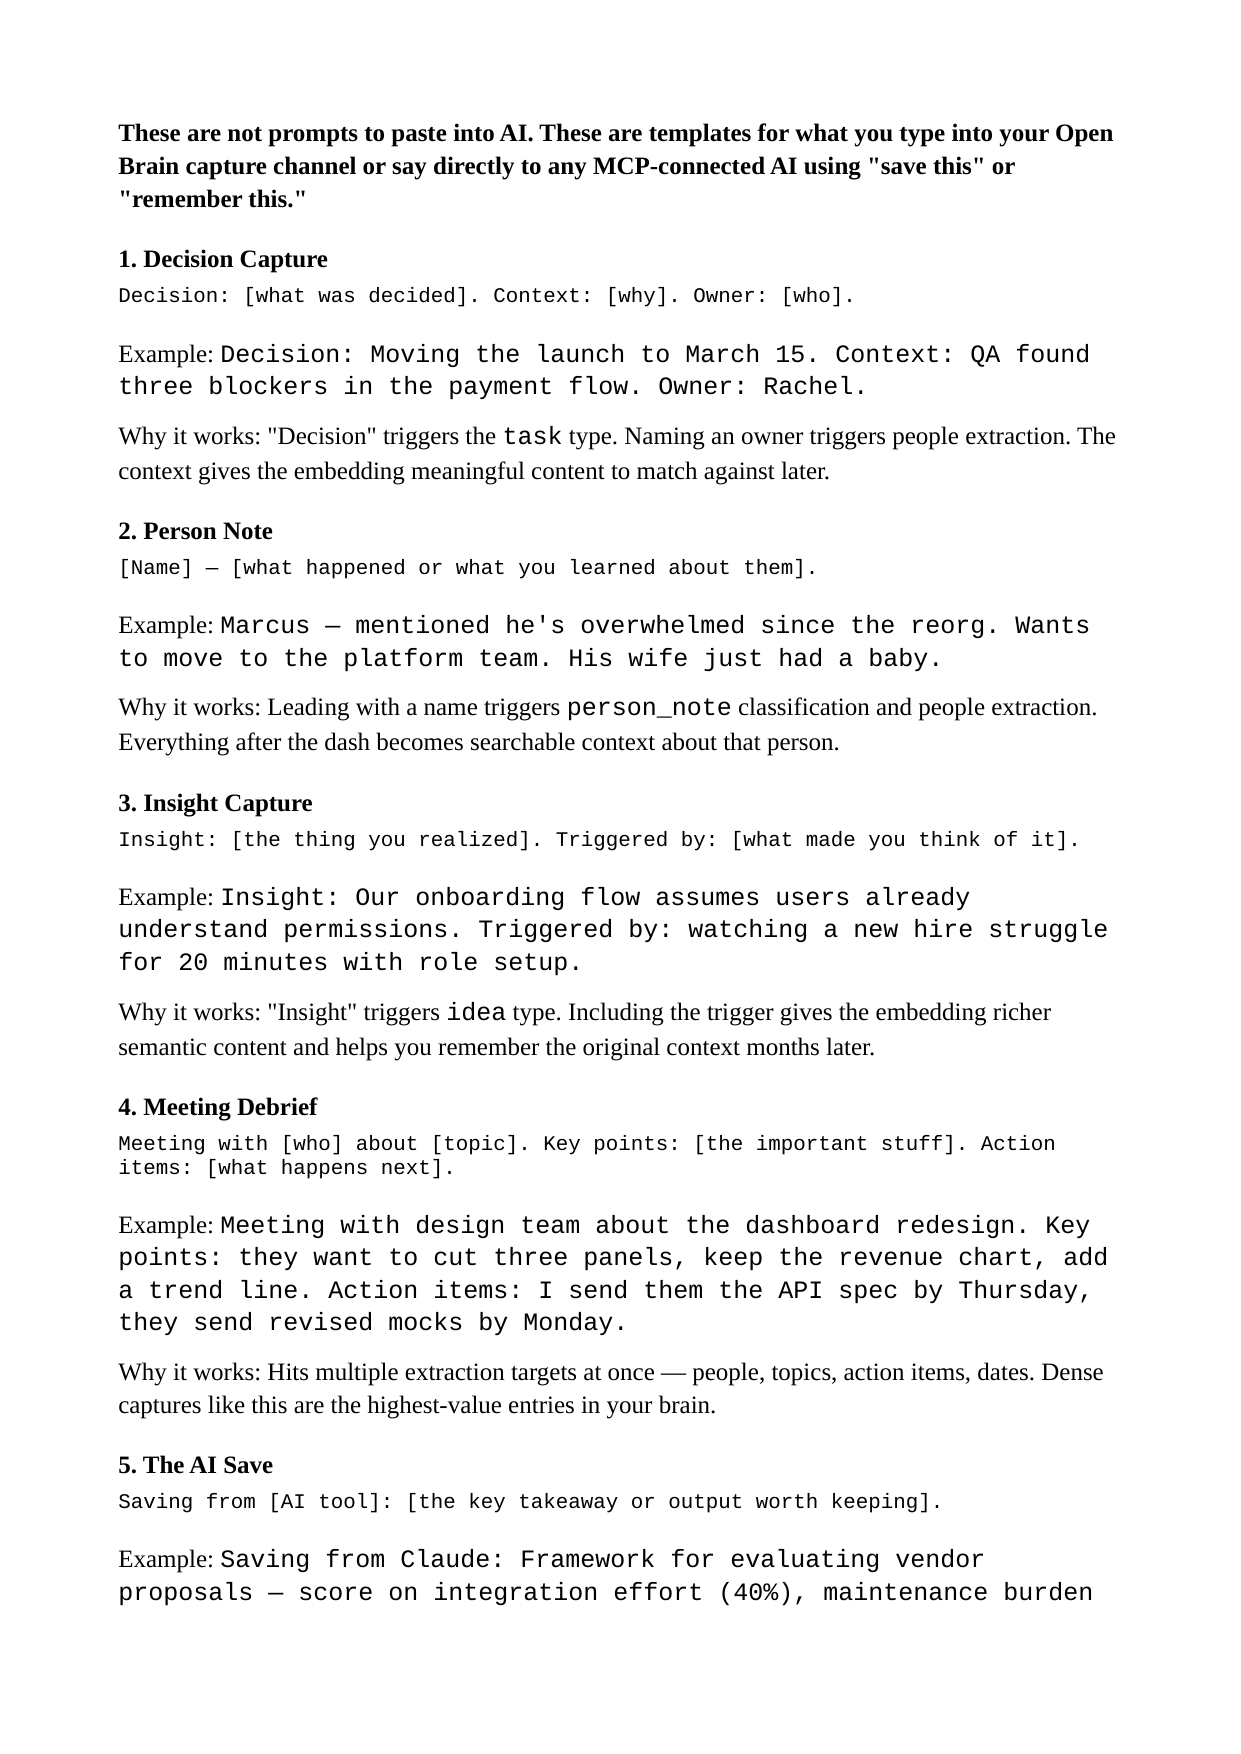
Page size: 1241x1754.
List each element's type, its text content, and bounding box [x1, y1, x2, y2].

text These are not prompts to paste into AI. These are templates for what you type into your Open Brain capture channel or say directly to any MCP-connected AI using "save this" or "remember this." [118, 118, 1122, 213]
text Why it works: "Decision" triggers the task type. Naming an owner triggers people extraction. The context gives the embedding meaningful content to match against later. [118, 421, 1122, 484]
subtitle 1. Decision Capture [118, 244, 1122, 273]
text Example: Meeting with design team about the dashboard redesign. Key points: they want to cut three panels, keep the revenue chart, add a trend line. Action items: I send them the API spec by Thursday, they send revised mocks by Monday. [118, 1210, 1122, 1338]
text Saving from [AI tool]: [the key takeaway or output worth keeping]. [118, 1491, 1122, 1515]
text Why it works: Leading with a name triggers person_note classification and people extraction. Everything after the dash becomes searchable context about that person. [118, 692, 1122, 756]
text Why it works: Hits multiple extraction targets at once — people, topics, action items, dates. Dense captures like this are the highest-value entries in your brain. [118, 1357, 1122, 1419]
text Meeting with [who] about [topic]. Key points: [the important stuff]. Action items: [what happens next]. [118, 1133, 1122, 1180]
text Example: Decision: Moving the launch to March 15. Context: QA found three blockers in the payment flow. Owner: Rachel. [118, 339, 1122, 402]
subtitle 4. Meeting Debrief [118, 1092, 1122, 1121]
text [Name] — [what happened or what you learned about them]. [118, 557, 1122, 581]
subtitle 5. The AI Save [118, 1450, 1122, 1479]
text Why it works: "Insight" triggers idea type. Including the trigger gives the embedding richer semantic content and helps you remember the original context months later. [118, 997, 1122, 1060]
text Example: Marcus — mentioned he's overwhelmed since the reorg. Wants to move to the platform team. His wife just had a baby. [118, 610, 1122, 674]
text Example: Saving from Claude: Framework for evaluating vendor proposals — score on integration effort (40%), maintenance burden [118, 1544, 1122, 1608]
text Decision: [what was decided]. Context: [why]. Owner: [who]. [118, 286, 1122, 309]
text Example: Insight: Our onboarding flow assumes users already understand permissions. Triggered by: watching a new hire struggle for 20 minutes with role setup. [118, 882, 1122, 978]
text Insight: [the thing you realized]. Triggered by: [what made you think of it]. [118, 829, 1122, 852]
subtitle 2. Person Note [118, 516, 1122, 545]
subtitle 3. Insight Capture [118, 788, 1122, 816]
